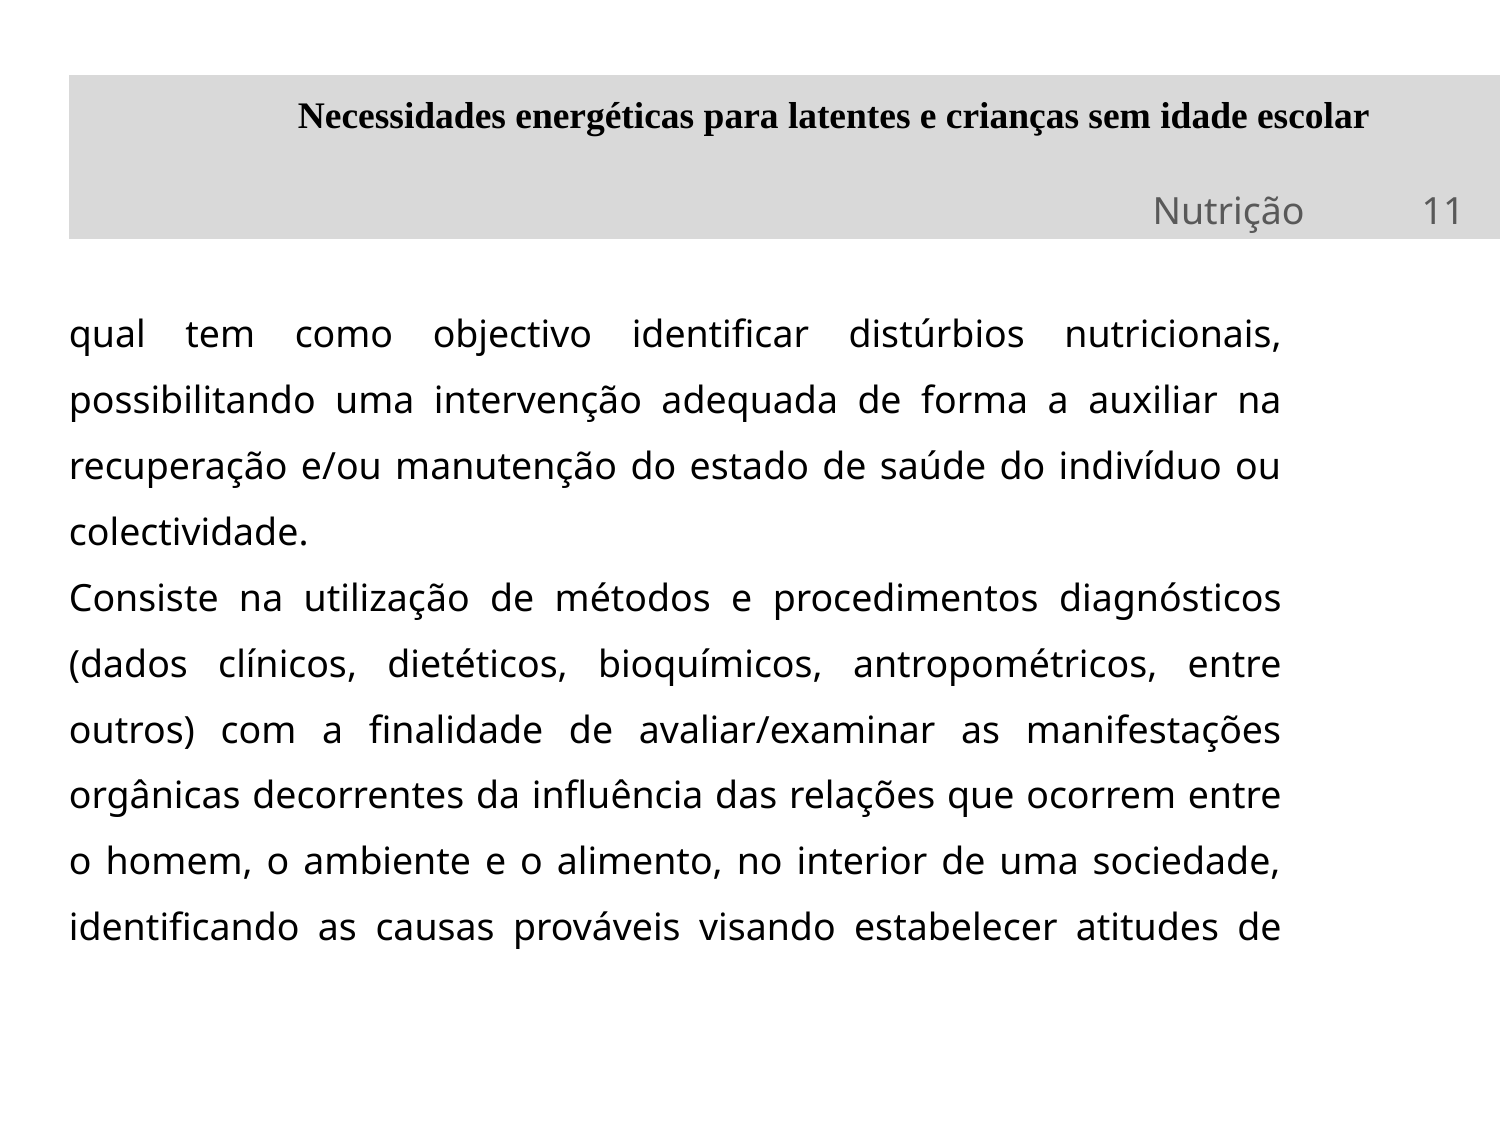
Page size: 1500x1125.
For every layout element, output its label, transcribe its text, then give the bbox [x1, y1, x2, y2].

text qual tem como objectivo identificar distúrbios nutricionais, possibilitando uma intervenção adequada de forma a auxiliar na recuperação e/ou manutenção do estado de saúde do indivíduo ou colectividade. [69, 307, 1282, 556]
text Consiste na utilização de métodos e procedimentos diagnósticos (dados clínicos, dietéticos, bioquímicos, antropométricos, entre outros) com a finalidade de avaliar/examinar as manifestações orgânicas decorrentes da influência das relações que ocorrem entre o homem, o ambiente e o alimento, no interior de uma sociedade, identificando as causas prováveis visando estabelecer atitudes de [69, 571, 1282, 951]
